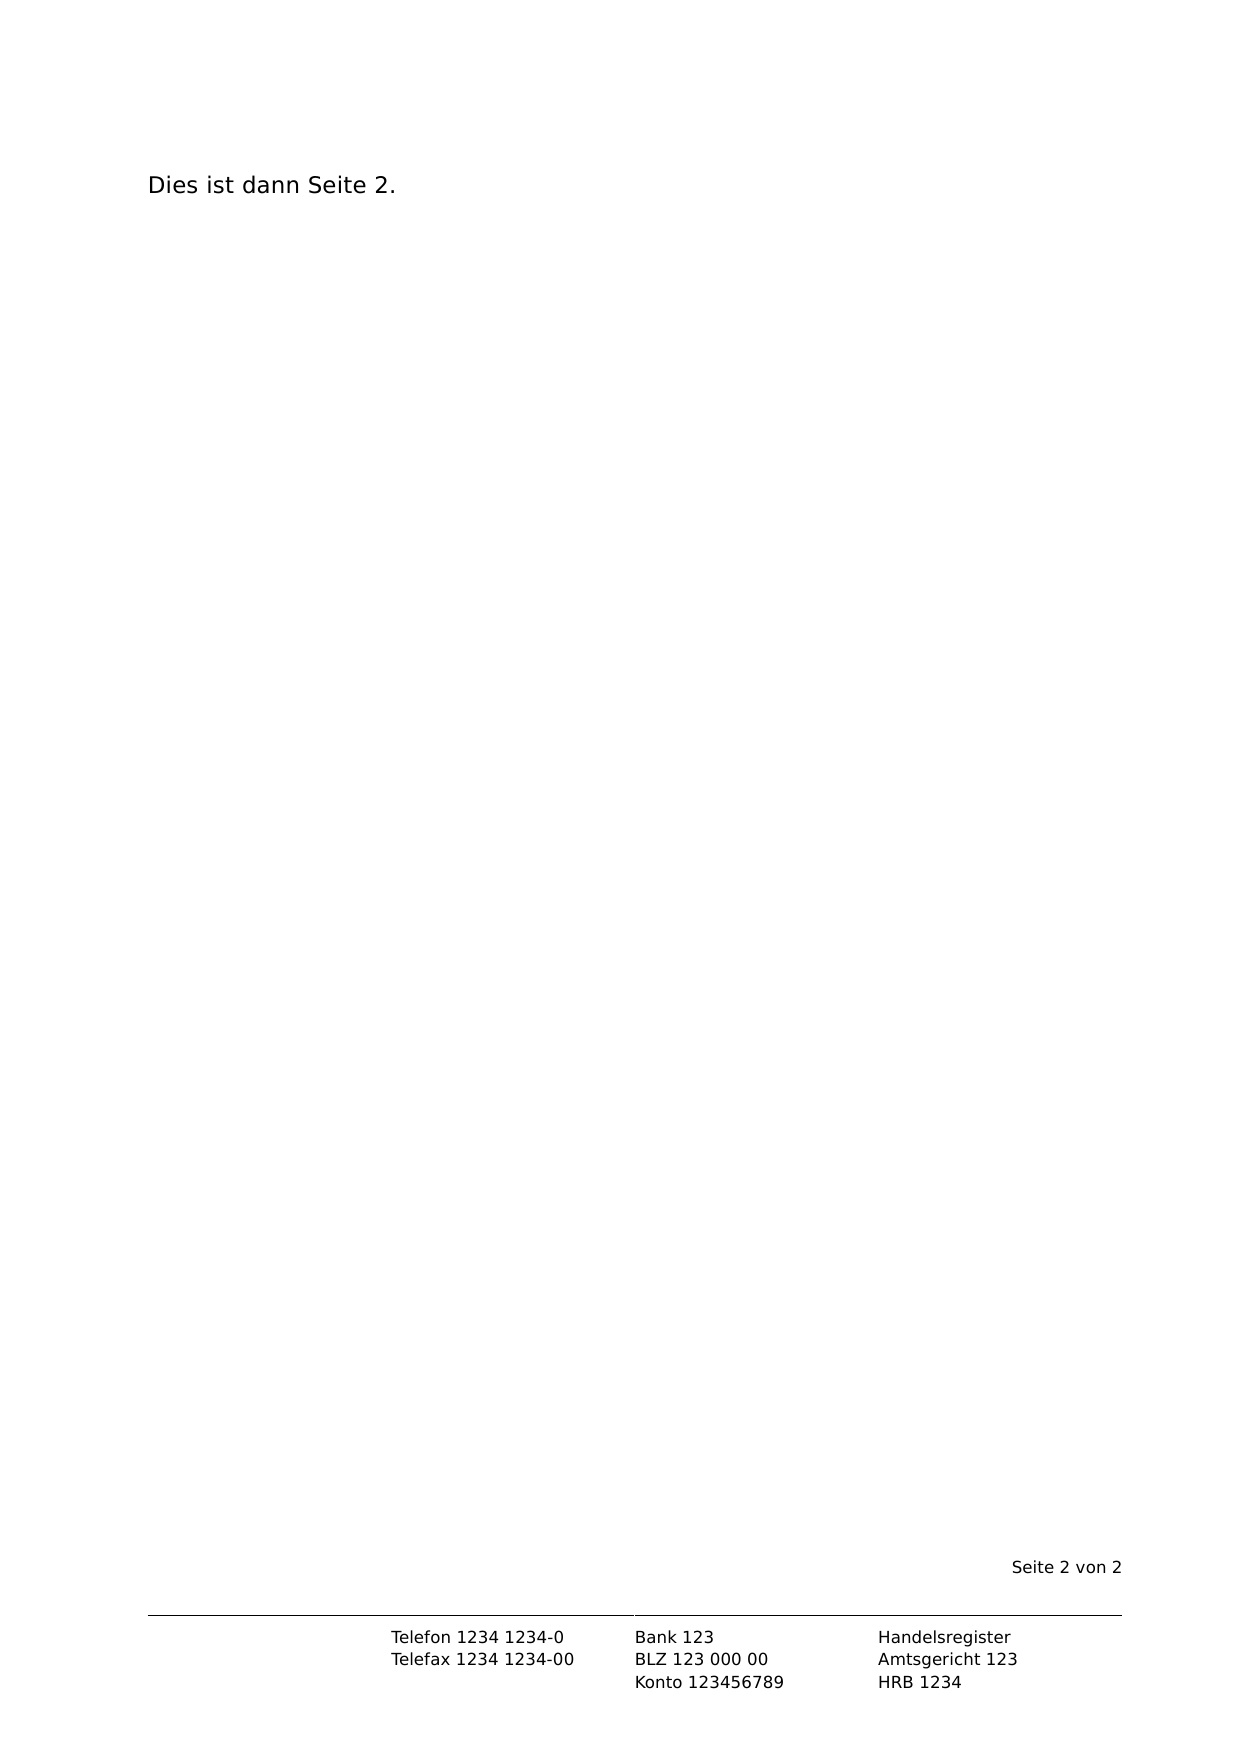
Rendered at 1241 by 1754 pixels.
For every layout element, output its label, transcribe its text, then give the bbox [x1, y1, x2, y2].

text Dies ist dann Seite 2. [148, 172, 1122, 199]
